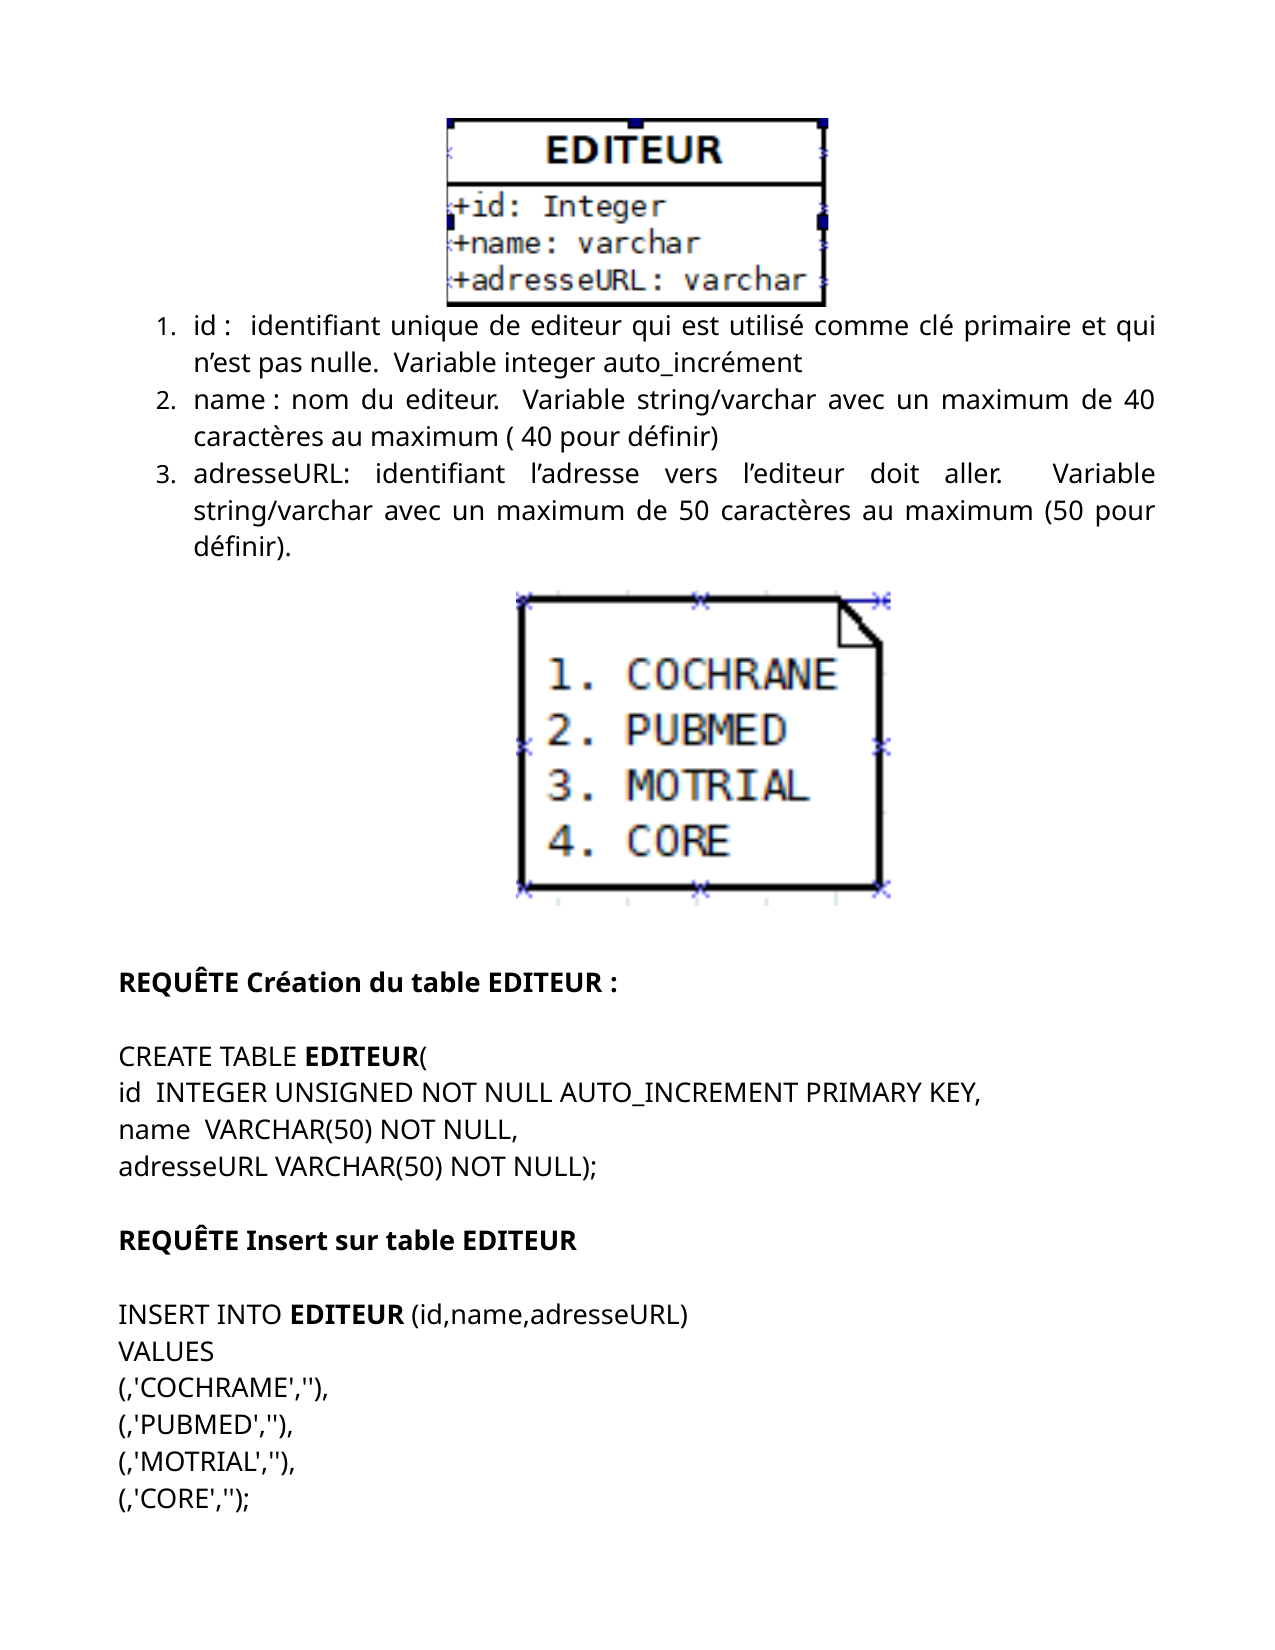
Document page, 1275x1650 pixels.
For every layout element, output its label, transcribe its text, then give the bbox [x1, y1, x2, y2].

text (,'COCHRAME',''), [118, 1369, 1157, 1406]
picture [516, 590, 891, 906]
text REQUÊTE Création du table EDITEUR : [118, 963, 1157, 1000]
list name : nom du editeur. Variable string/varchar avec un maximum de 40 caractères au maximum ( 40 pour définir) [156, 380, 1157, 454]
text (,'PUBMED',''), [118, 1406, 1157, 1443]
text VALUES [118, 1332, 1157, 1369]
picture [446, 118, 829, 307]
text adresseURL VARCHAR(50) NOT NULL); [118, 1148, 1157, 1184]
text (,'CORE',''); [118, 1479, 1157, 1516]
text REQUÊTE Insert sur table EDITEUR [118, 1221, 1157, 1258]
list adresseURL: identifiant l’adresse vers l’editeur doit aller. Variable string/varchar avec un maximum de 50 caractères au maximum (50 pour définir). [156, 454, 1157, 565]
text CREATE TABLE EDITEUR( [118, 1037, 1157, 1074]
text INSERT INTO EDITEUR (id,name,adresseURL) [118, 1295, 1157, 1332]
text id INTEGER UNSIGNED NOT NULL AUTO_INCREMENT PRIMARY KEY, [118, 1074, 1157, 1111]
list id : identifiant unique de editeur qui est utilisé comme clé primaire et qui n’est pas nulle. Variable integer auto_incrément [156, 118, 1157, 380]
text (,'MOTRIAL',''), [118, 1443, 1157, 1479]
text name VARCHAR(50) NOT NULL, [118, 1111, 1157, 1148]
